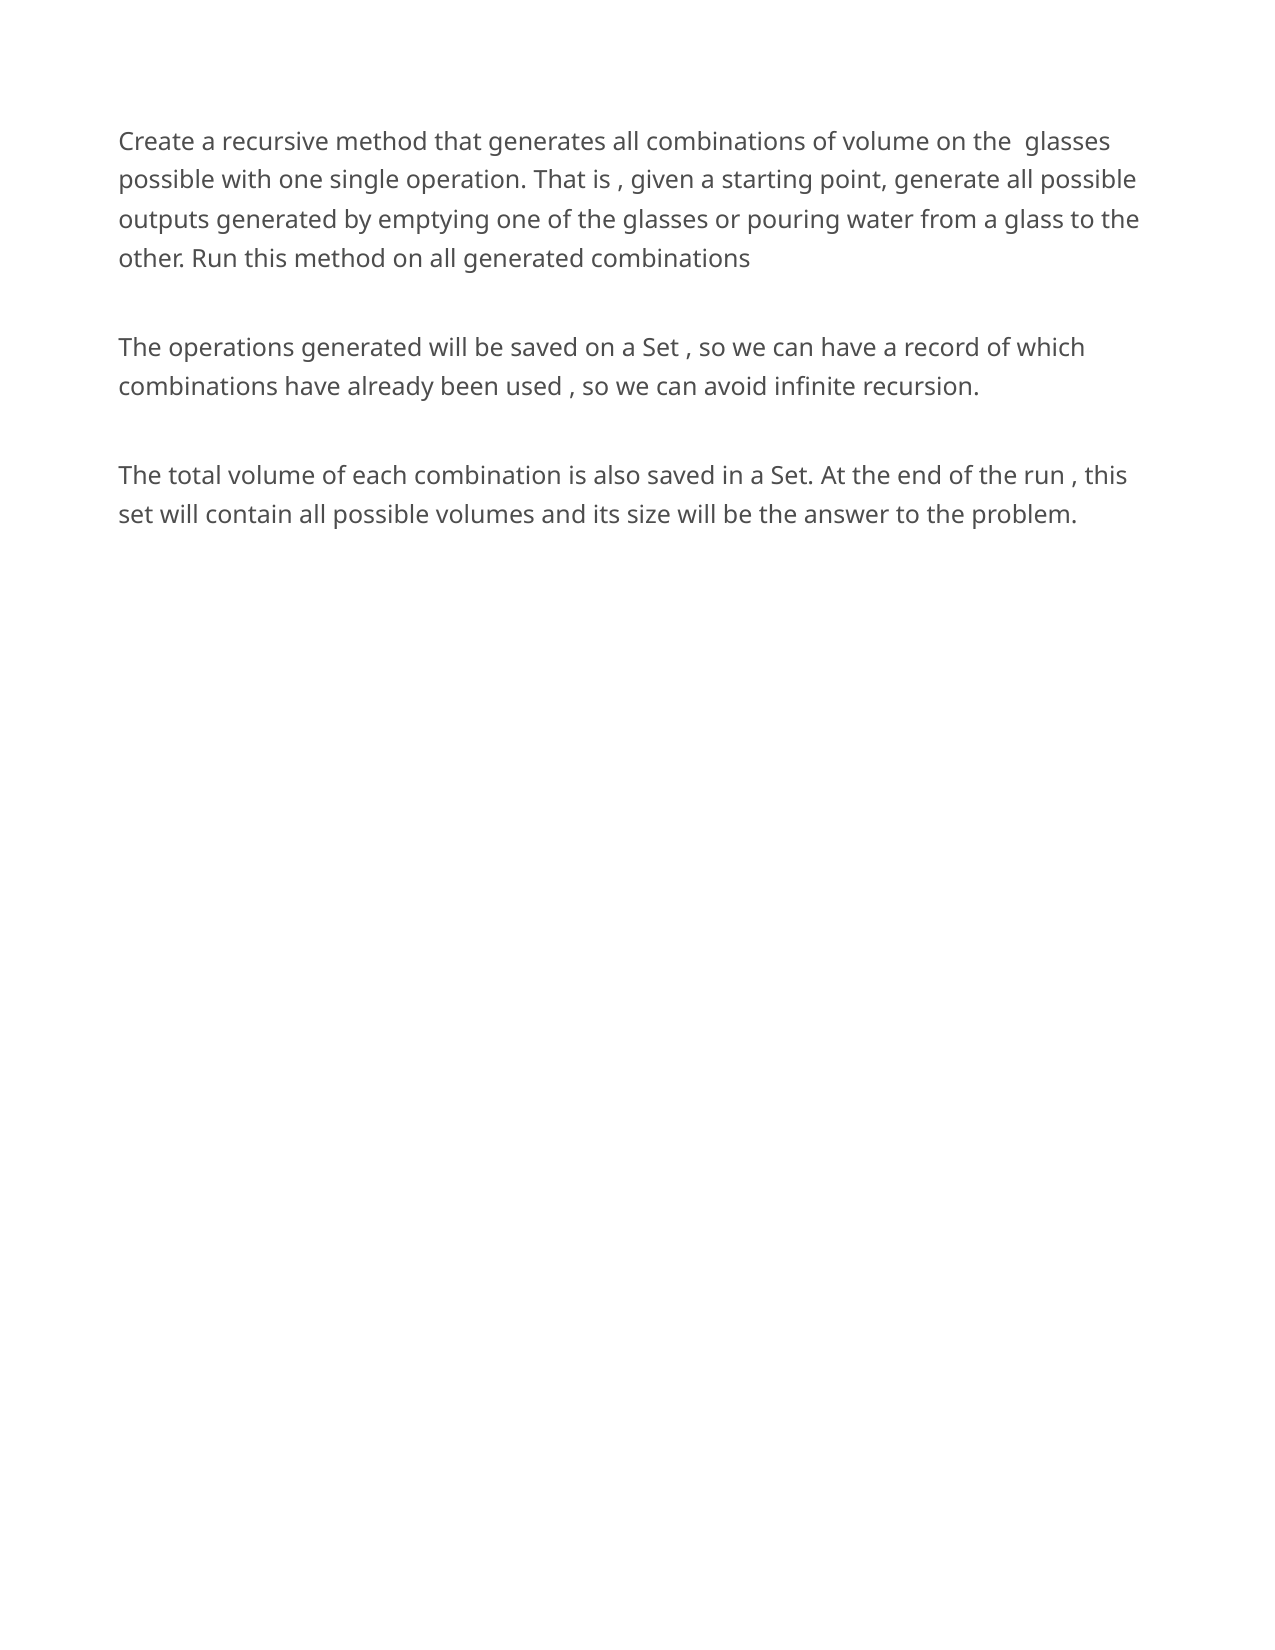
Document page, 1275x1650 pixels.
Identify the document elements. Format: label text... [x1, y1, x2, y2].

text Create a recursive method that generates all combinations of volume on the glasses possible with one single operation. That is , given a starting point, generate all possible outputs generated by emptying one of the glasses or pouring water from a glass to the other. Run this method on all generated combinations [118, 118, 1157, 274]
text The operations generated will be saved on a Set , so we can have a record of which combinations have already been used , so we can avoid infinite recursion. [118, 324, 1157, 402]
text The total volume of each combination is also saved in a Set. At the end of the run , this set will contain all possible volumes and its size will be the answer to the problem. [118, 452, 1157, 531]
